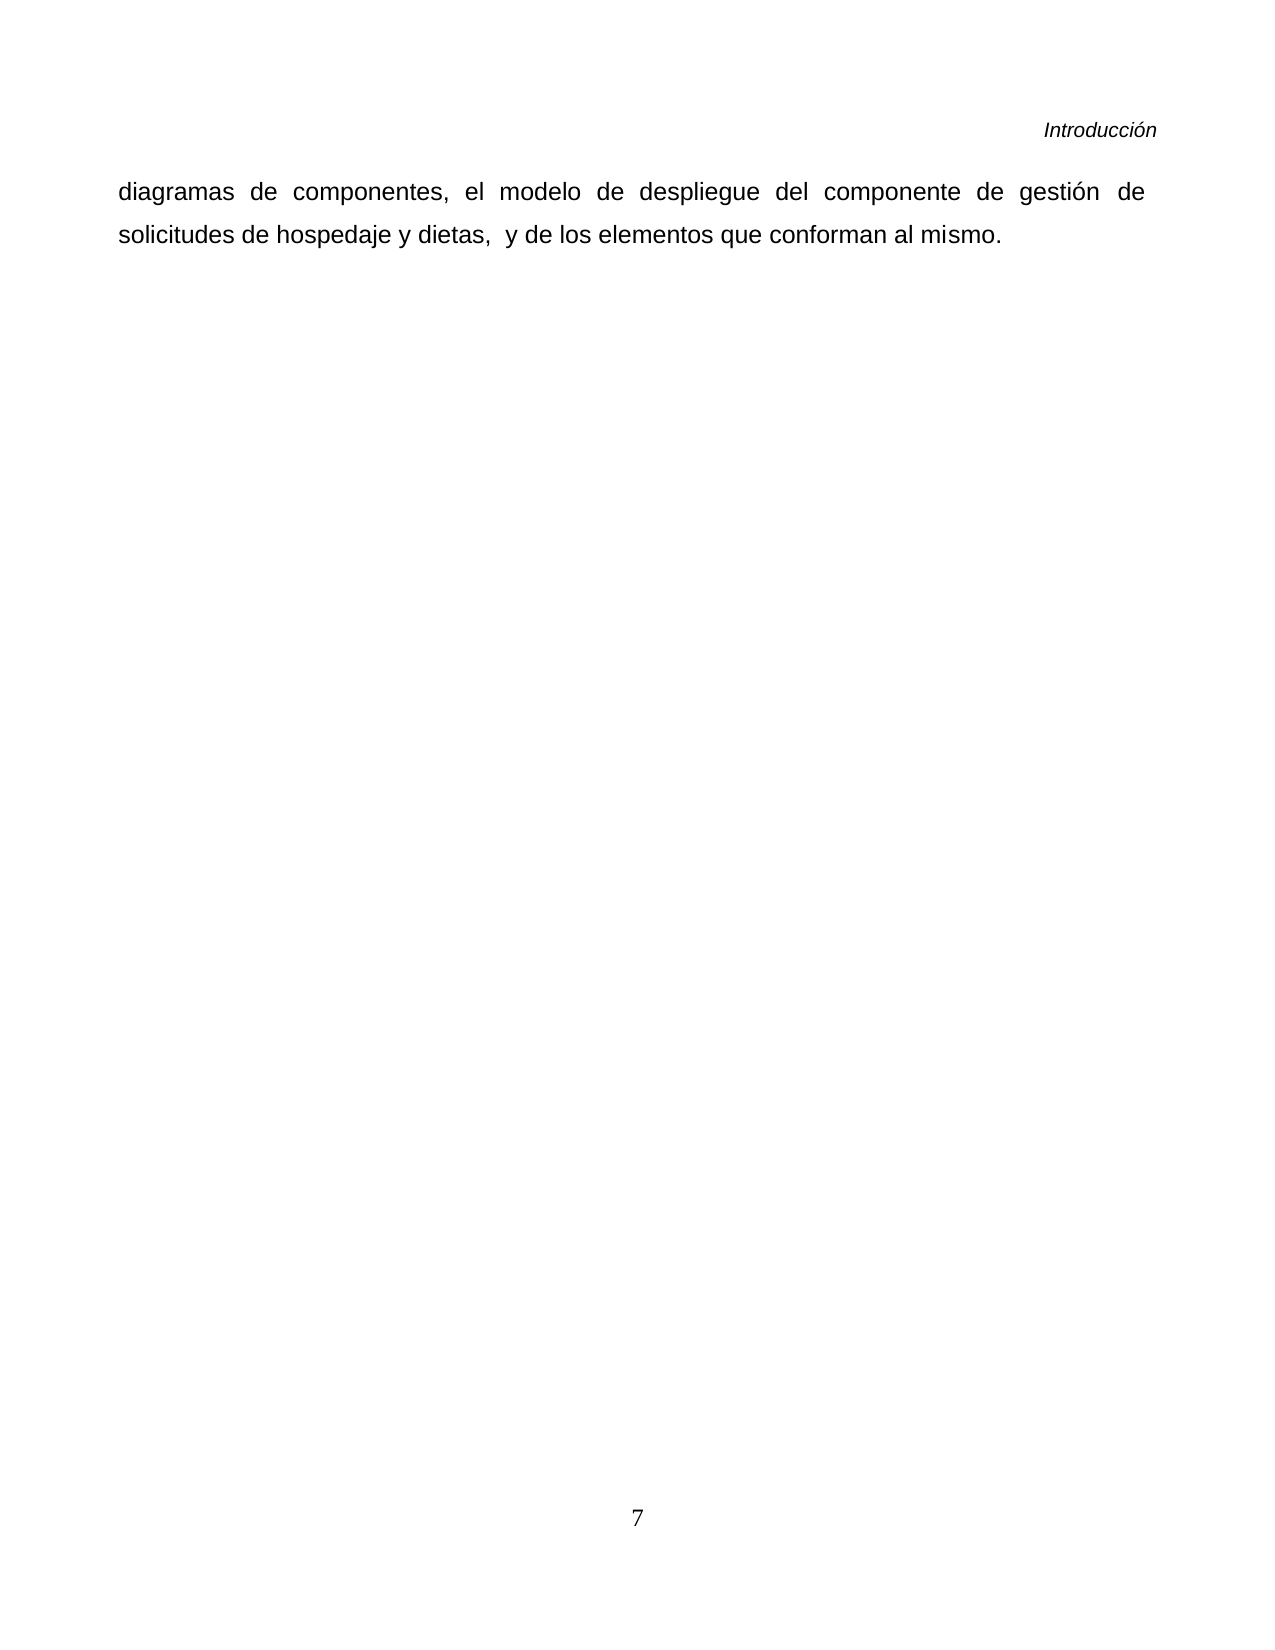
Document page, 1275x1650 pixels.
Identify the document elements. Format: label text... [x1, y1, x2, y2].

text diagramas de componentes, el modelo de despliegue del componente de gestión de solicitudes de hospedaje y dietas, y de los elementos que conforman al mismo. [118, 177, 1145, 249]
